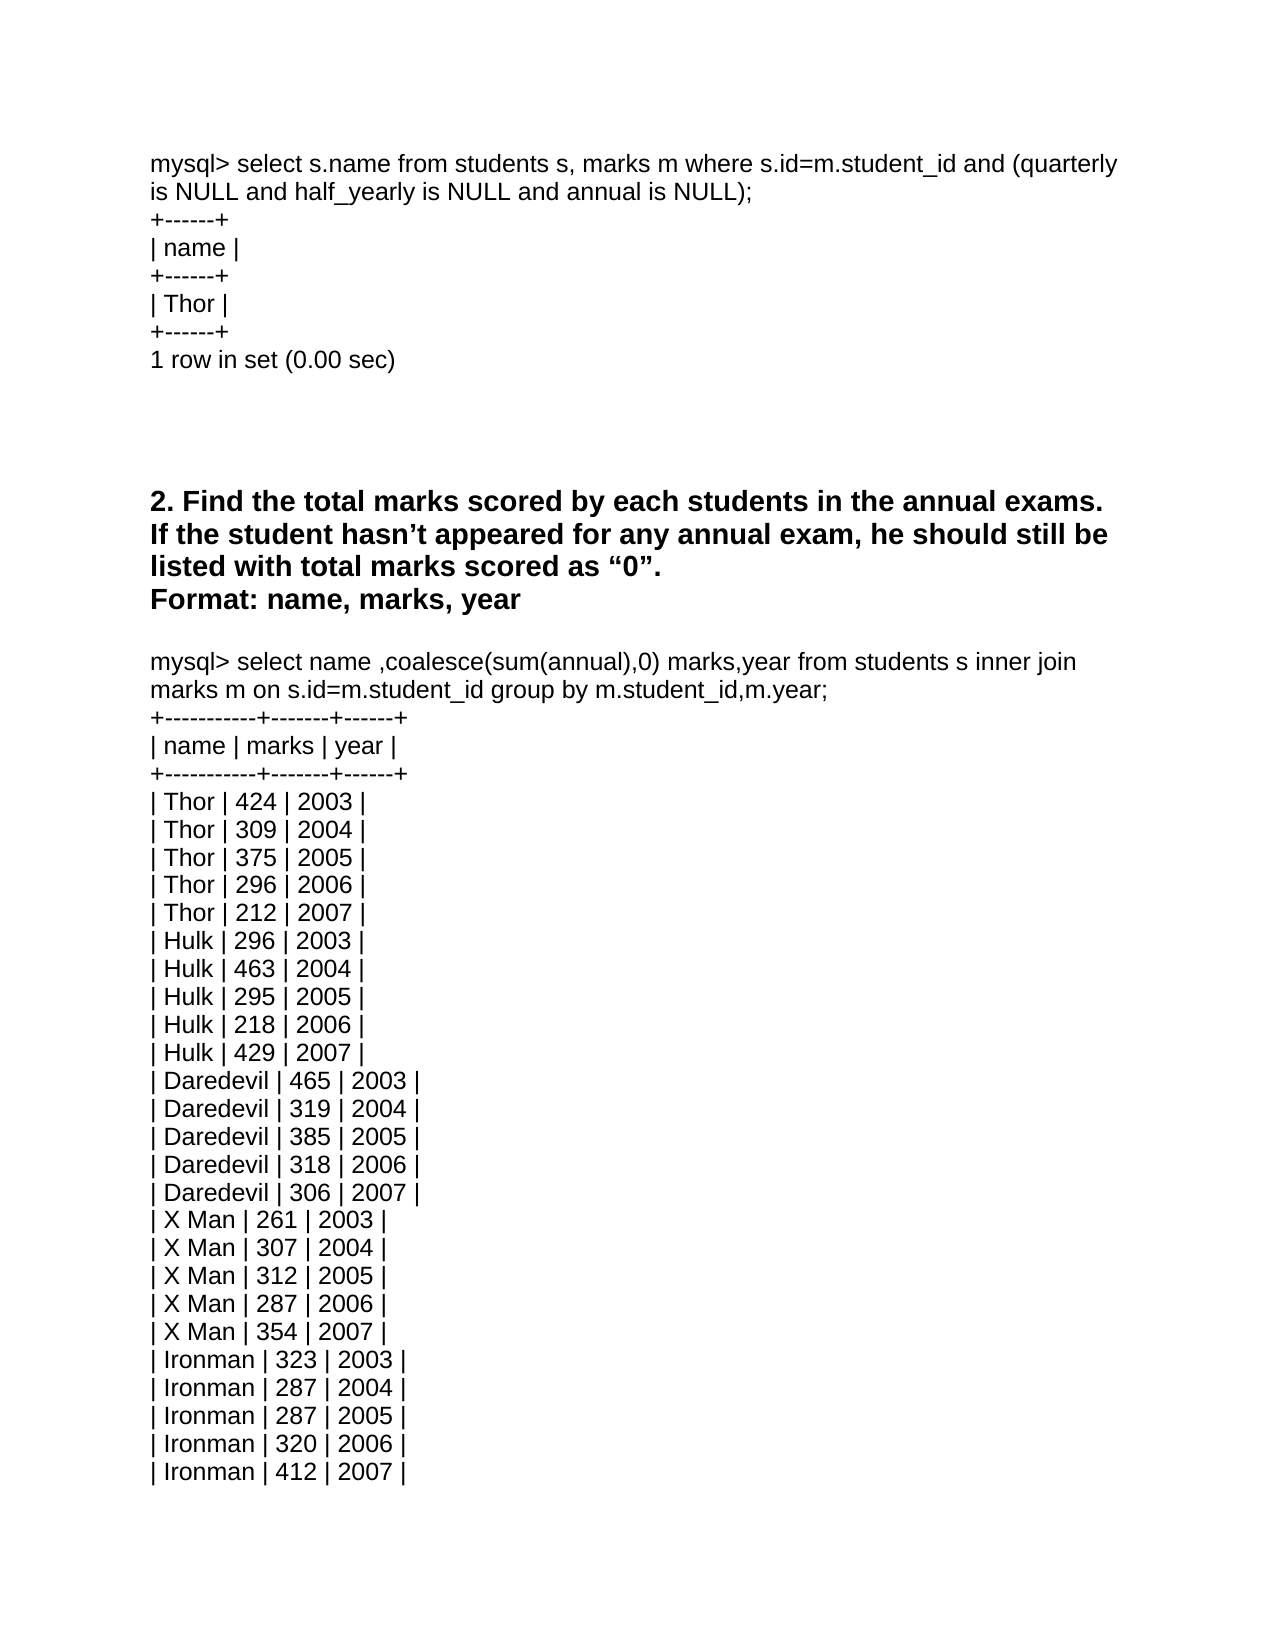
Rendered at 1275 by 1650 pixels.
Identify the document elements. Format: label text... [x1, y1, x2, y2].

text | Daredevil | 319 | 2004 | [150, 1095, 1125, 1123]
text | Hulk | 429 | 2007 | [150, 1039, 1125, 1067]
text Format: name, marks, year [150, 583, 1125, 615]
text | Hulk | 218 | 2006 | [150, 1011, 1125, 1039]
text | Thor | 424 | 2003 | [150, 788, 1125, 816]
text | X Man | 307 | 2004 | [150, 1234, 1125, 1262]
text | Ironman | 287 | 2005 | [150, 1402, 1125, 1430]
text | X Man | 354 | 2007 | [150, 1318, 1125, 1346]
text | X Man | 312 | 2005 | [150, 1262, 1125, 1290]
text | Ironman | 412 | 2007 | [150, 1458, 1125, 1486]
text | name | [150, 234, 1125, 262]
text +-----------+-------+------+ [150, 760, 1125, 788]
text | Hulk | 296 | 2003 | [150, 927, 1125, 955]
text 1 row in set (0.00 sec) [150, 345, 1125, 373]
text | Hulk | 295 | 2005 | [150, 983, 1125, 1011]
text +------+ [150, 317, 1125, 345]
text | Daredevil | 318 | 2006 | [150, 1151, 1125, 1178]
text | Daredevil | 306 | 2007 | [150, 1178, 1125, 1206]
text | Ironman | 323 | 2003 | [150, 1346, 1125, 1374]
text | Thor | 375 | 2005 | [150, 843, 1125, 871]
text +------+ [150, 206, 1125, 234]
text mysql> select name ,coalesce(sum(annual),0) marks,year from students s inner join marks m on s.id=m.student_id group by m.student_id,m.year; [150, 648, 1125, 704]
text | Thor | 309 | 2004 | [150, 816, 1125, 843]
text 2. Find the total marks scored by each students in the annual exams. If the student hasn’t appeared for any annual exam, he should still be listed with total marks scored as “0”. [150, 485, 1125, 583]
text | name | marks | year | [150, 732, 1125, 760]
text | X Man | 287 | 2006 | [150, 1290, 1125, 1318]
text | X Man | 261 | 2003 | [150, 1206, 1125, 1234]
text | Daredevil | 385 | 2005 | [150, 1123, 1125, 1151]
text | Ironman | 287 | 2004 | [150, 1374, 1125, 1402]
text | Thor | 212 | 2007 | [150, 899, 1125, 927]
text mysql> select s.name from students s, marks m where s.id=m.student_id and (quarterly is NULL and half_yearly is NULL and annual is NULL); [150, 150, 1125, 206]
text | Ironman | 320 | 2006 | [150, 1430, 1125, 1458]
text | Hulk | 463 | 2004 | [150, 955, 1125, 983]
text | Daredevil | 465 | 2003 | [150, 1067, 1125, 1095]
text | Thor | [150, 289, 1125, 317]
text +------+ [150, 262, 1125, 289]
text +-----------+-------+------+ [150, 704, 1125, 732]
text | Thor | 296 | 2006 | [150, 871, 1125, 899]
